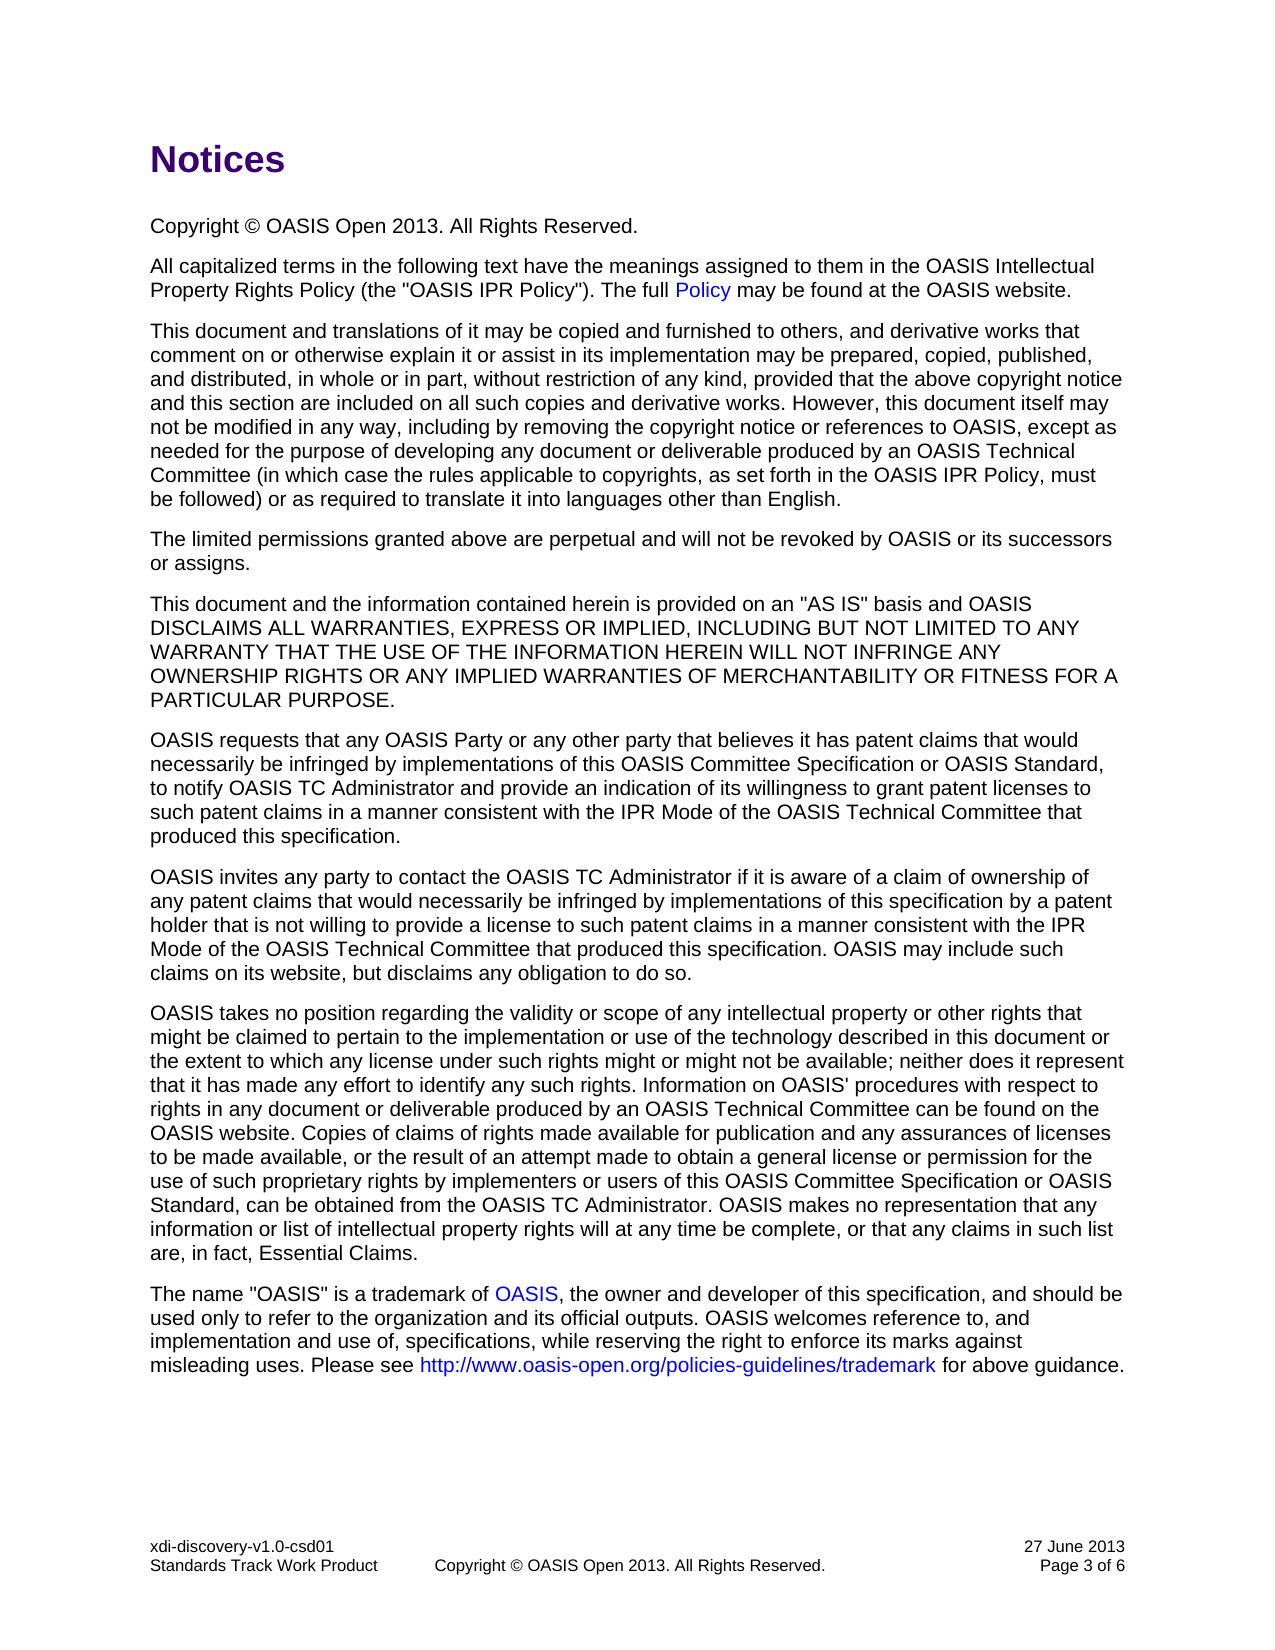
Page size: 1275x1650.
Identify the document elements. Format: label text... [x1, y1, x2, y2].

text The limited permissions granted above are perpetual and will not be revoked by OASIS or its successors or assigns. [150, 527, 1125, 575]
text OASIS takes no position regarding the validity or scope of any intellectual property or other rights that might be claimed to pertain to the implementation or use of the technology described in this document or the extent to which any license under such rights might or might not be available; neither does it represent that it has made any effort to identify any such rights. Information on OASIS' procedures with respect to rights in any document or deliverable produced by an OASIS Technical Committee can be found on the OASIS website. Copies of claims of rights made available for publication and any assurances of licenses to be made available, or the result of an attempt made to obtain a general license or permission for the use of such proprietary rights by implementers or users of this OASIS Committee Specification or OASIS Standard, can be obtained from the OASIS TC Administrator. OASIS makes no representation that any information or list of intellectual property rights will at any time be complete, or that any claims in such list are, in fact, Essential Claims. [150, 1001, 1125, 1265]
text This document and the information contained herein is provided on an "AS IS" basis and OASIS DISCLAIMS ALL WARRANTIES, EXPRESS OR IMPLIED, INCLUDING BUT NOT LIMITED TO ANY WARRANTY THAT THE USE OF THE INFORMATION HEREIN WILL NOT INFRINGE ANY OWNERSHIP RIGHTS OR ANY IMPLIED WARRANTIES OF MERCHANTABILITY OR FITNESS FOR A PARTICULAR PURPOSE. [150, 592, 1125, 712]
text This document and translations of it may be copied and furnished to others, and derivative works that comment on or otherwise explain it or assist in its implementation may be prepared, copied, published, and distributed, in whole or in part, without restriction of any kind, provided that the above copyright notice and this section are included on all such copies and derivative works. However, this document itself may not be modified in any way, including by removing the copyright notice or references to OASIS, except as needed for the purpose of developing any document or deliverable produced by an OASIS Technical Committee (in which case the rules applicable to copyrights, as set forth in the OASIS IPR Policy, must be followed) or as required to translate it into languages other than English. [150, 319, 1125, 511]
text OASIS invites any party to contact the OASIS TC Administrator if it is aware of a claim of ownership of any patent claims that would necessarily be infringed by implementations of this specification by a patent holder that is not willing to provide a license to such patent claims in a manner consistent with the IPR Mode of the OASIS Technical Committee that produced this specification. OASIS may include such claims on its website, but disclaims any obligation to do so. [150, 865, 1125, 984]
text All capitalized terms in the following text have the meanings assigned to them in the OASIS Intellectual Property Rights Policy (the "OASIS IPR Policy"). The full Policy may be found at the OASIS website. [150, 254, 1125, 302]
text Notices [150, 137, 1125, 180]
text Copyright © OASIS Open 2013. All Rights Reserved. [150, 214, 1125, 238]
text The name "OASIS" is a trademark of OASIS, the owner and developer of this specification, and should be used only to refer to the organization and its official outputs. OASIS welcomes reference to, and implementation and use of, specifications, while reserving the right to enforce its marks against misleading uses. Please see http://www.oasis-open.org/policies-guidelines/trademark for above guidance. [150, 1281, 1125, 1377]
text OASIS requests that any OASIS Party or any other party that believes it has patent claims that would necessarily be infringed by implementations of this OASIS Committee Specification or OASIS Standard, to notify OASIS TC Administrator and provide an indication of its willingness to grant patent licenses to such patent claims in a manner consistent with the IPR Mode of the OASIS Technical Committee that produced this specification. [150, 728, 1125, 848]
